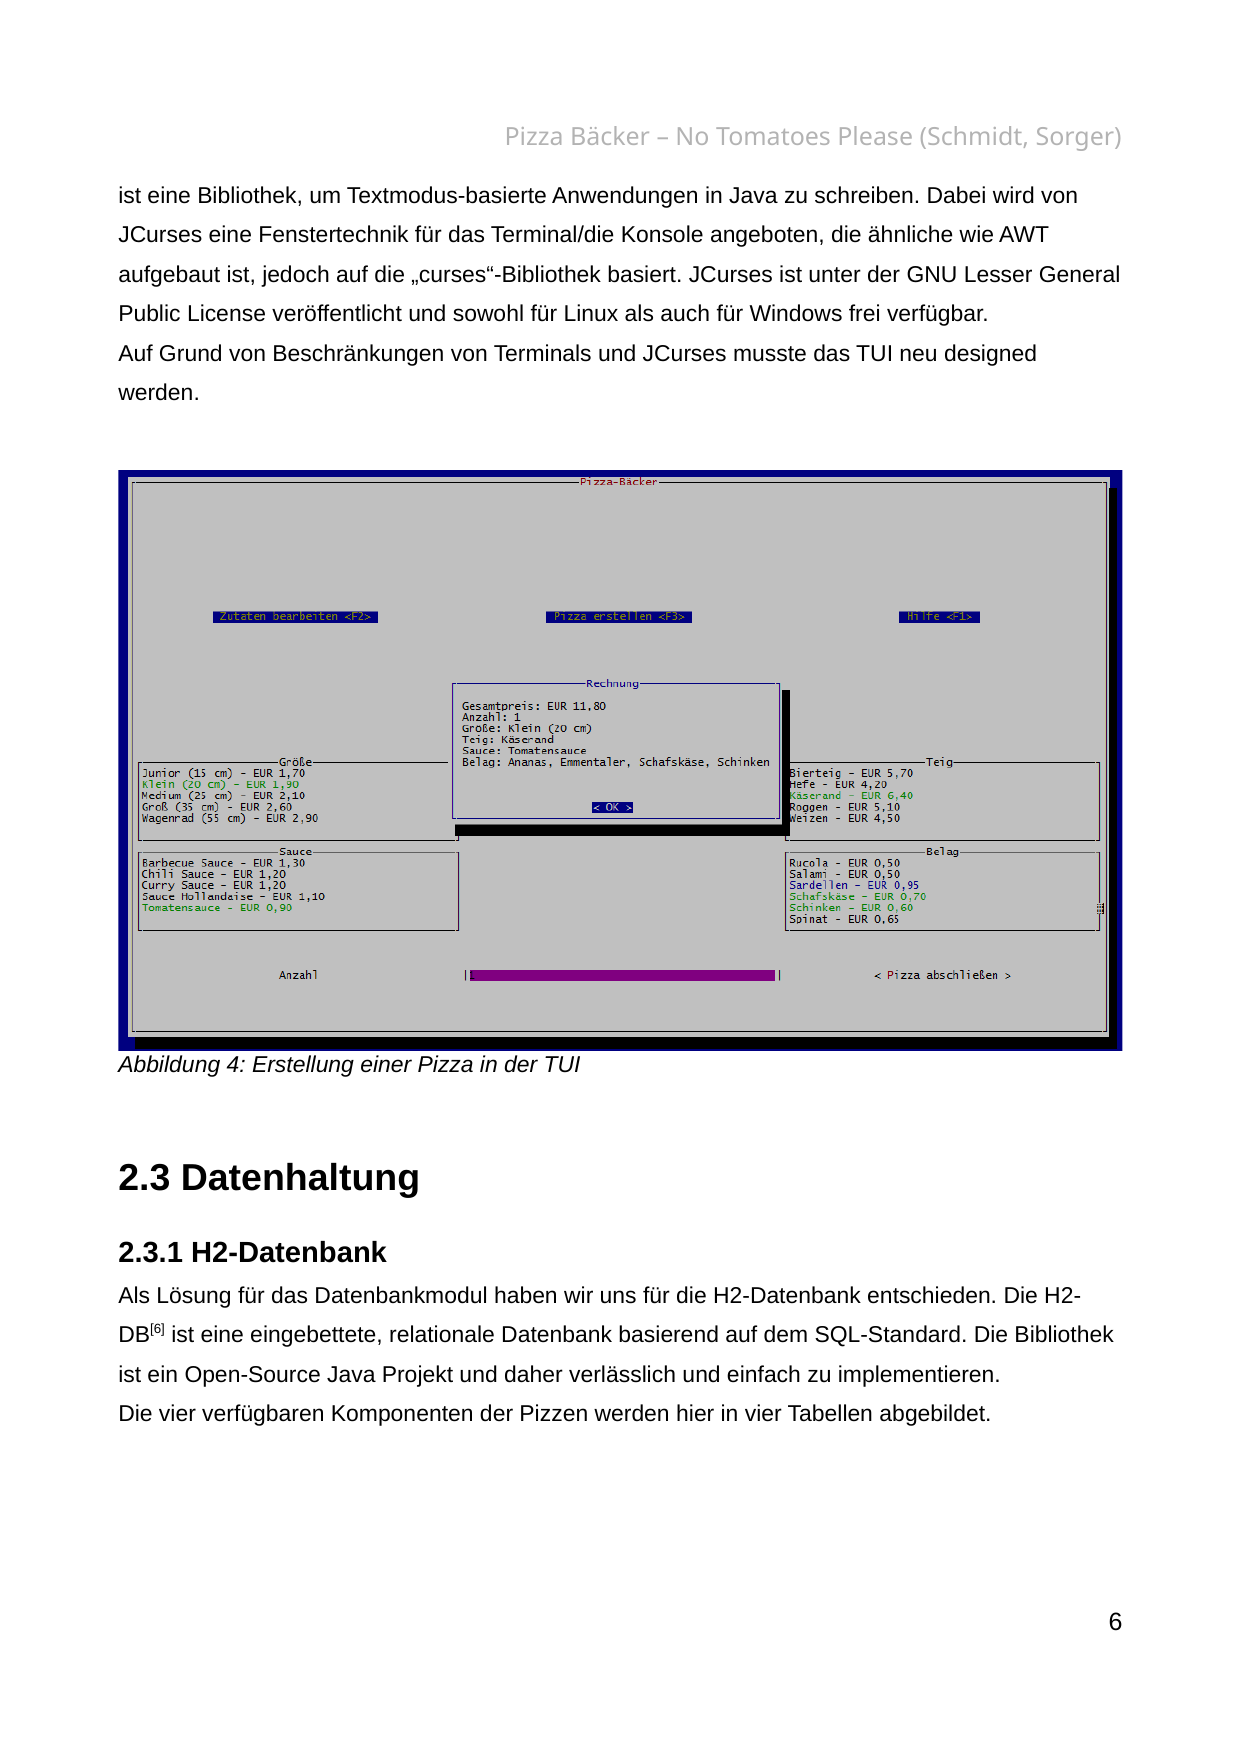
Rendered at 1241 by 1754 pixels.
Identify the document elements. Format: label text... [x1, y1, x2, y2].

text Als Lösung für das Datenbankmodul haben wir uns für die H2-Datenbank entschieden. Die H2-DB[6] ist eine eingebettete, relationale Datenbank basierend auf dem SQL-Standard. Die Bibliothek ist ein Open-Source Java Projekt und daher verlässlich und einfach zu implementieren. [118, 1282, 1122, 1387]
subtitle 2.3.1 H2-Datenbank [118, 1236, 1122, 1269]
picture [118, 470, 1123, 1051]
text Auf Grund von Beschränkungen von Terminals und JCurses musste das TUI neu designed werden. [118, 339, 1122, 405]
text Abbildung 4: Erstellung einer Pizza in der TUI [118, 1051, 1122, 1077]
text Die vier verfügbaren Komponenten der Pizzen werden hier in vier Tabellen abgebildet. [118, 1400, 1122, 1426]
text ist eine Bibliothek, um Textmodus-basierte Anwendungen in Java zu schreiben. Dabei wird von JCurses eine Fenstertechnik für das Terminal/die Konsole angeboten, die ähnliche wie AWT aufgebaut ist, jedoch auf die „curses“-Bibliothek basiert. JCurses ist unter der GNU Lesser General Public License veröffentlicht und sowohl für Linux als auch für Windows frei verfügbar. [118, 182, 1122, 326]
subtitle 2.3 Datenhaltung [118, 1155, 1122, 1198]
